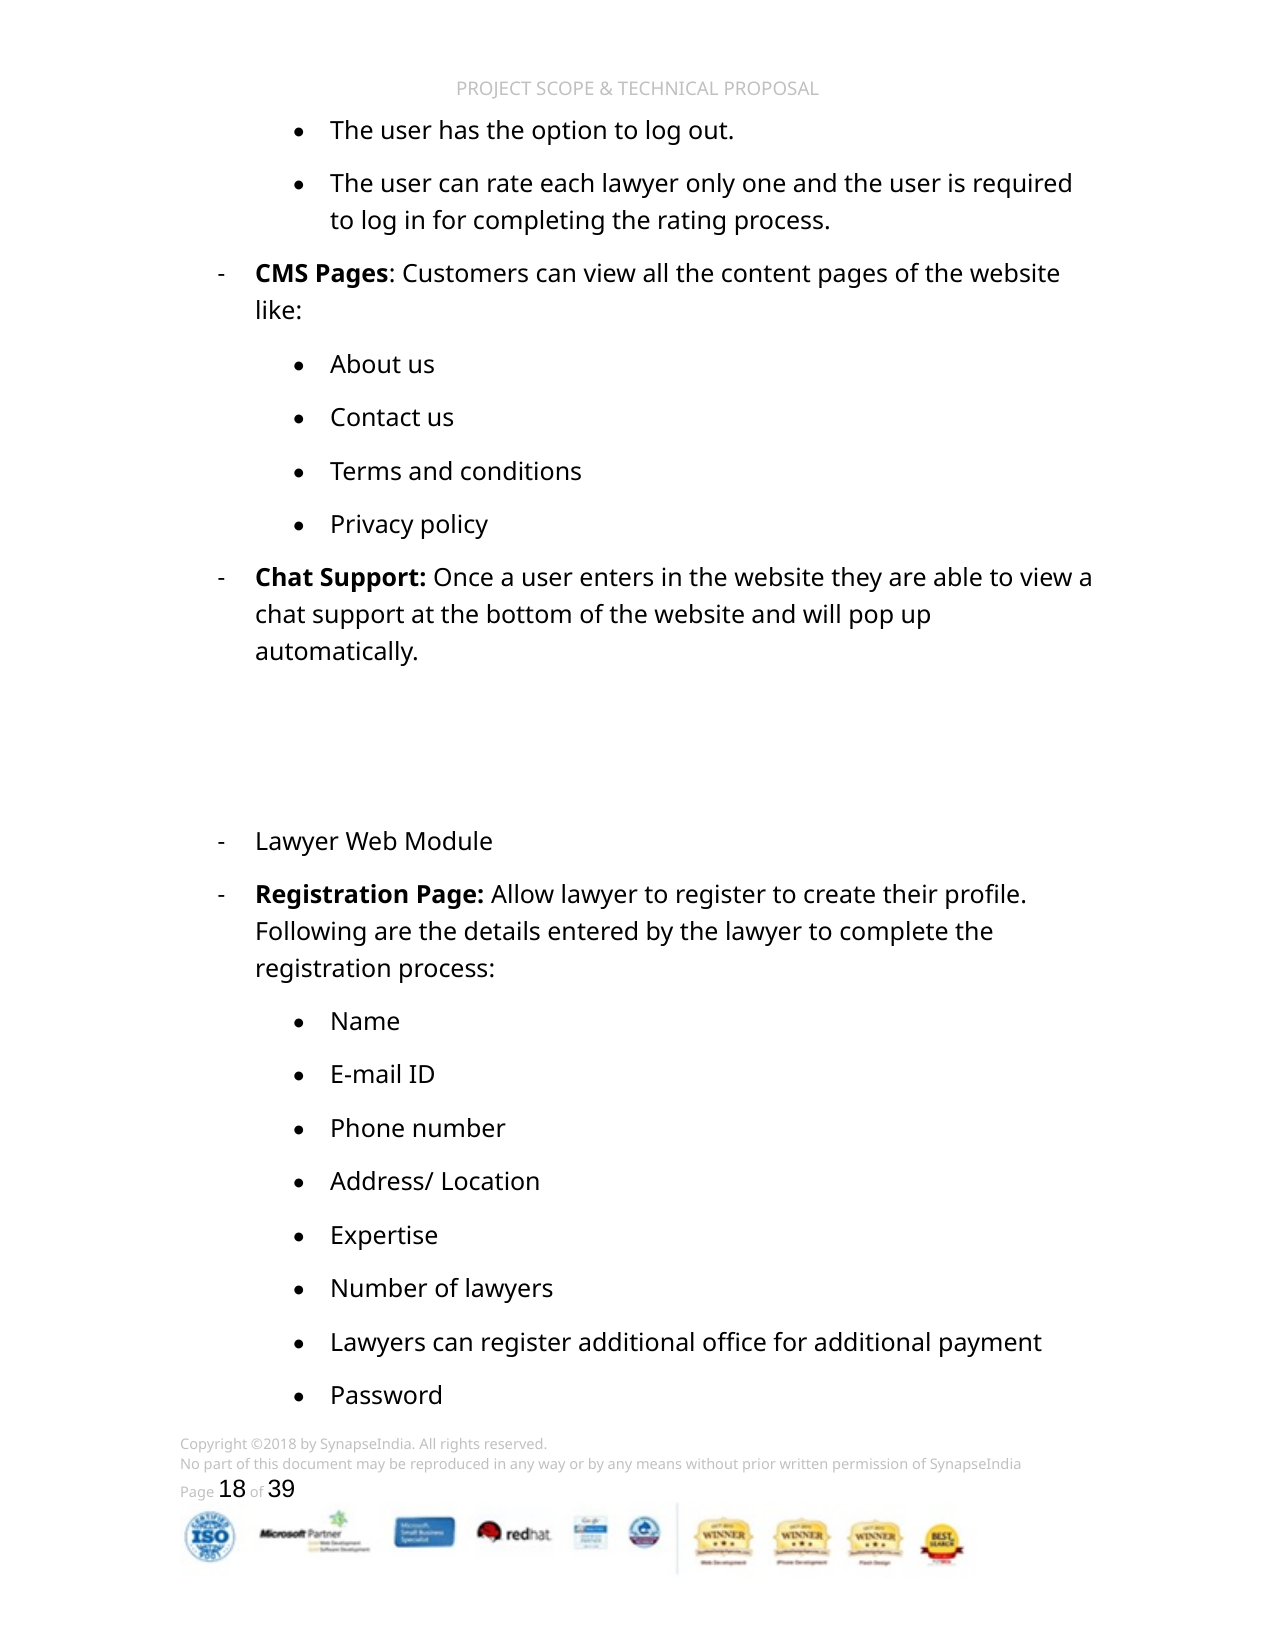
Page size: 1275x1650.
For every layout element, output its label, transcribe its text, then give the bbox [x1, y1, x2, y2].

list The user has the option to log out. [292, 112, 1095, 147]
list Lawyers can register additional office for additional payment [292, 1324, 1095, 1358]
list Phone number [292, 1111, 1095, 1145]
list About us [292, 346, 1095, 380]
list Name [292, 1004, 1095, 1038]
picture [180, 1502, 977, 1578]
list Address/ Location [292, 1164, 1095, 1198]
list Contact us [292, 400, 1095, 434]
list Registration Page: Allow lawyer to register to create their profile. Following are the details entered by the lawyer to complete the registration process: [217, 877, 1095, 984]
list The user can rate each lawyer only one and the user is required to log in for completing the rating process. [292, 166, 1095, 237]
list Password [292, 1378, 1095, 1412]
list Chat Support: Once a user enters in the website they are able to view a chat support at the bottom of the website and will pop up automatically. [217, 560, 1095, 668]
list Terms and conditions [292, 453, 1095, 487]
list Privacy policy [292, 507, 1095, 541]
list CMS Pages: Customers can view all the content pages of the website like: [217, 256, 1095, 327]
list Number of lawyers [292, 1271, 1095, 1305]
list Expertise [292, 1217, 1095, 1252]
list Lawyer Web Module [217, 823, 1095, 857]
list E-mail ID [292, 1057, 1095, 1091]
